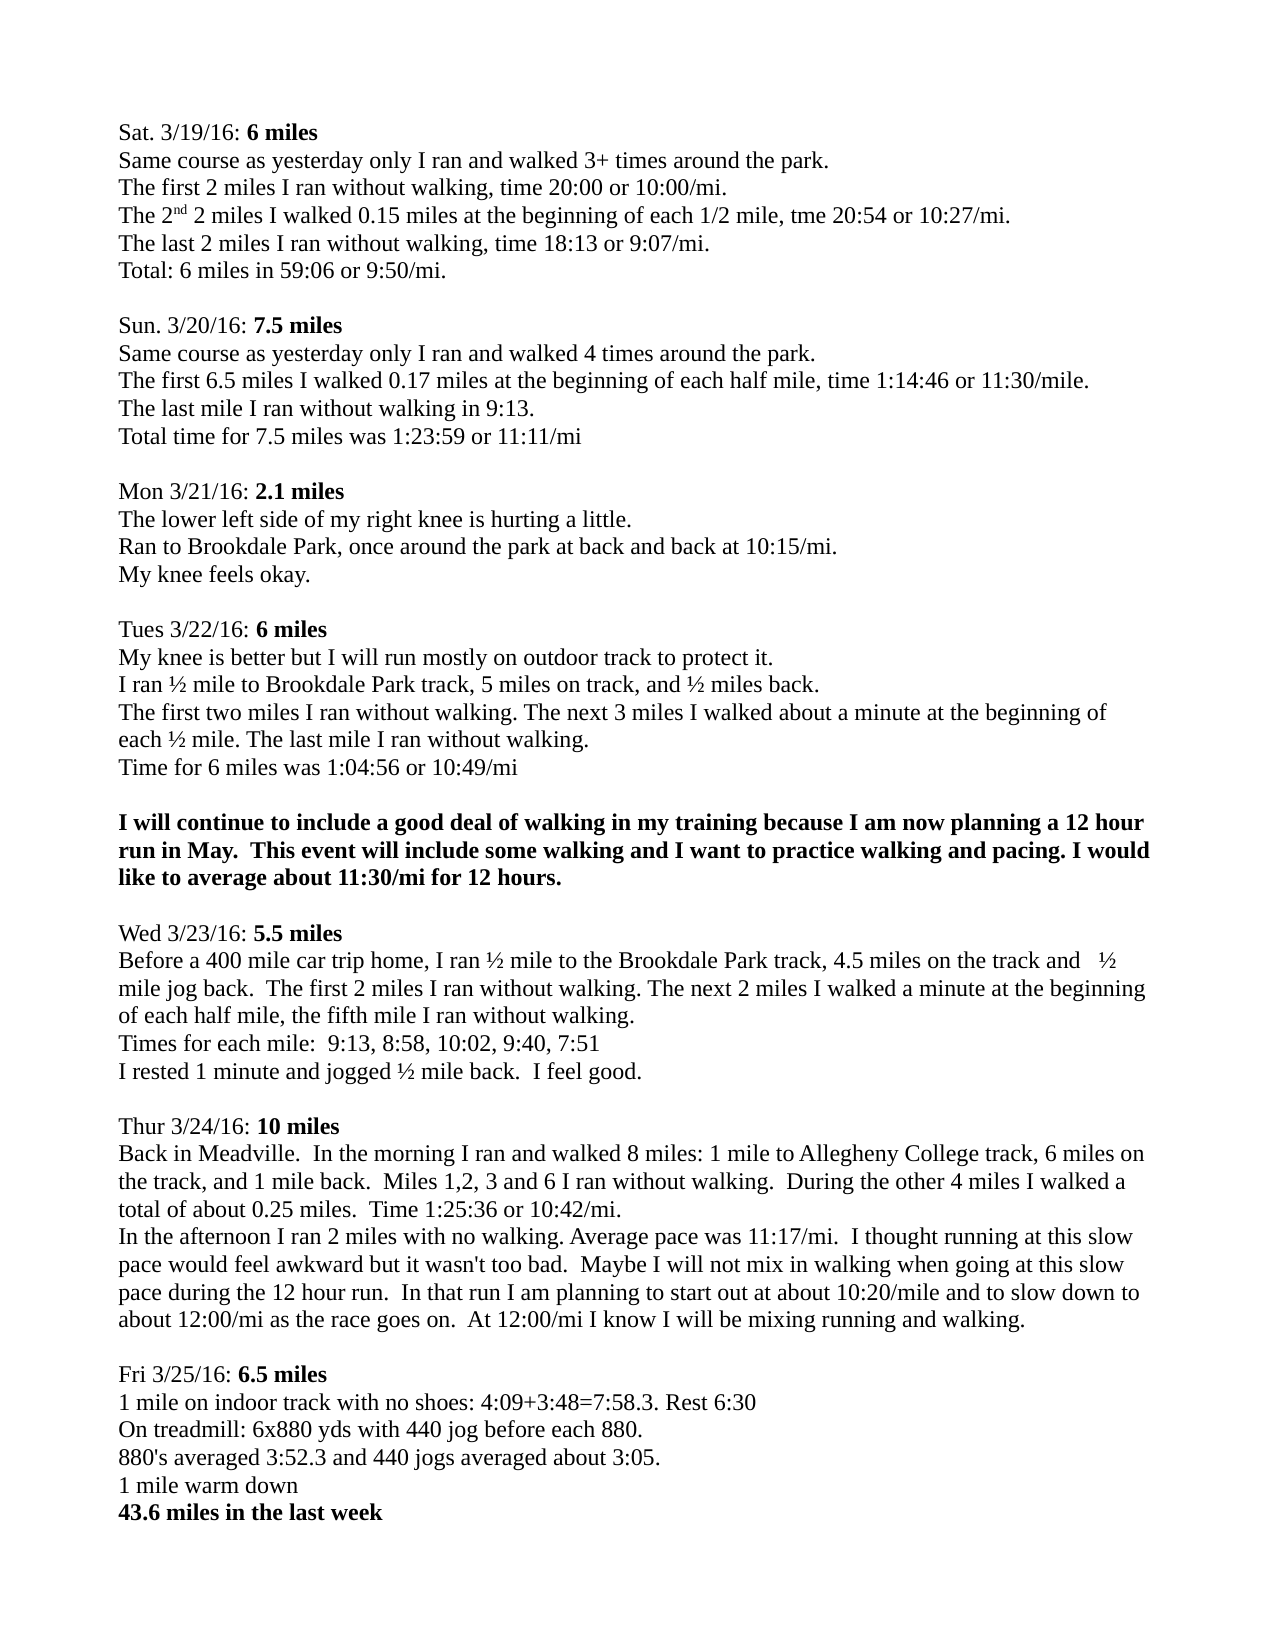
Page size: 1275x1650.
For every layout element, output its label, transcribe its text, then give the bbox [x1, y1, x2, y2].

text Sat. 3/19/16: 6 miles [118, 118, 1157, 146]
text Tues 3/22/16: 6 miles [118, 615, 1157, 643]
text The first 2 miles I ran without walking, time 20:00 or 10:00/mi. [118, 173, 1157, 201]
text The first 6.5 miles I walked 0.17 miles at the beginning of each half mile, time 1:14:46 or 11:30/mile. [118, 367, 1157, 394]
text Before a 400 mile car trip home, I ran ½ mile to the Brookdale Park track, 4.5 miles on the track and ½ mile jog back. The first 2 miles I ran without walking. The next 2 miles I walked a minute at the beginning of each half mile, the fifth mile I ran without walking. [118, 946, 1157, 1029]
text Mon 3/21/16: 2.1 miles [118, 477, 1157, 504]
text Wed 3/23/16: 5.5 miles [118, 919, 1157, 946]
text 43.6 miles in the last week [118, 1498, 1157, 1526]
text Time for 6 miles was 1:04:56 or 10:49/mi [118, 753, 1157, 781]
text My knee feels okay. [118, 560, 1157, 587]
text Sun. 3/20/16: 7.5 miles [118, 311, 1157, 339]
text Same course as yesterday only I ran and walked 3+ times around the park. [118, 146, 1157, 173]
text 1 mile warm down [118, 1471, 1157, 1498]
text Times for each mile: 9:13, 8:58, 10:02, 9:40, 7:51 [118, 1029, 1157, 1057]
text Back in Meadville. In the morning I ran and walked 8 miles: 1 mile to Allegheny College track, 6 miles on the track, and 1 mile back. Miles 1,2, 3 and 6 I ran without walking. During the other 4 miles I walked a total of about 0.25 miles. Time 1:25:36 or 10:42/mi. [118, 1139, 1157, 1222]
text Thur 3/24/16: 10 miles [118, 1112, 1157, 1139]
text The 2nd 2 miles I walked 0.15 miles at the beginning of each 1/2 mile, tme 20:54 or 10:27/mi. [118, 201, 1157, 228]
text Total: 6 miles in 59:06 or 9:50/mi. [118, 256, 1157, 284]
text In the afternoon I ran 2 miles with no walking. Average pace was 11:17/mi. I thought running at this slow pace would feel awkward but it wasn't too bad. Maybe I will not mix in walking when going at this slow pace during the 12 hour run. In that run I am planning to start out at about 10:20/mile and to slow down to about 12:00/mi as the race goes on. At 12:00/mi I know I will be mixing running and walking. [118, 1222, 1157, 1333]
text Ran to Brookdale Park, once around the park at back and back at 10:15/mi. [118, 532, 1157, 560]
text Total time for 7.5 miles was 1:23:59 or 11:11/mi [118, 422, 1157, 449]
text Fri 3/25/16: 6.5 miles [118, 1360, 1157, 1388]
text On treadmill: 6x880 yds with 440 jog before each 880. [118, 1416, 1157, 1443]
text The lower left side of my right knee is hurting a little. [118, 504, 1157, 532]
text I ran ½ mile to Brookdale Park track, 5 miles on track, and ½ miles back. [118, 670, 1157, 698]
text My knee is better but I will run mostly on outdoor track to protect it. [118, 643, 1157, 670]
text I rested 1 minute and jogged ½ mile back. I feel good. [118, 1057, 1157, 1084]
text 1 mile on indoor track with no shoes: 4:09+3:48=7:58.3. Rest 6:30 [118, 1388, 1157, 1416]
text I will continue to include a good deal of walking in my training because I am now planning a 12 hour run in May. This event will include some walking and I want to practice walking and pacing. I would like to average about 11:30/mi for 12 hours. [118, 808, 1157, 891]
text Same course as yesterday only I ran and walked 4 times around the park. [118, 339, 1157, 367]
text The last mile I ran without walking in 9:13. [118, 394, 1157, 422]
text The first two miles I ran without walking. The next 3 miles I walked about a minute at the beginning of each ½ mile. The last mile I ran without walking. [118, 698, 1157, 753]
text The last 2 miles I ran without walking, time 18:13 or 9:07/mi. [118, 228, 1157, 256]
text 880's averaged 3:52.3 and 440 jogs averaged about 3:05. [118, 1443, 1157, 1471]
